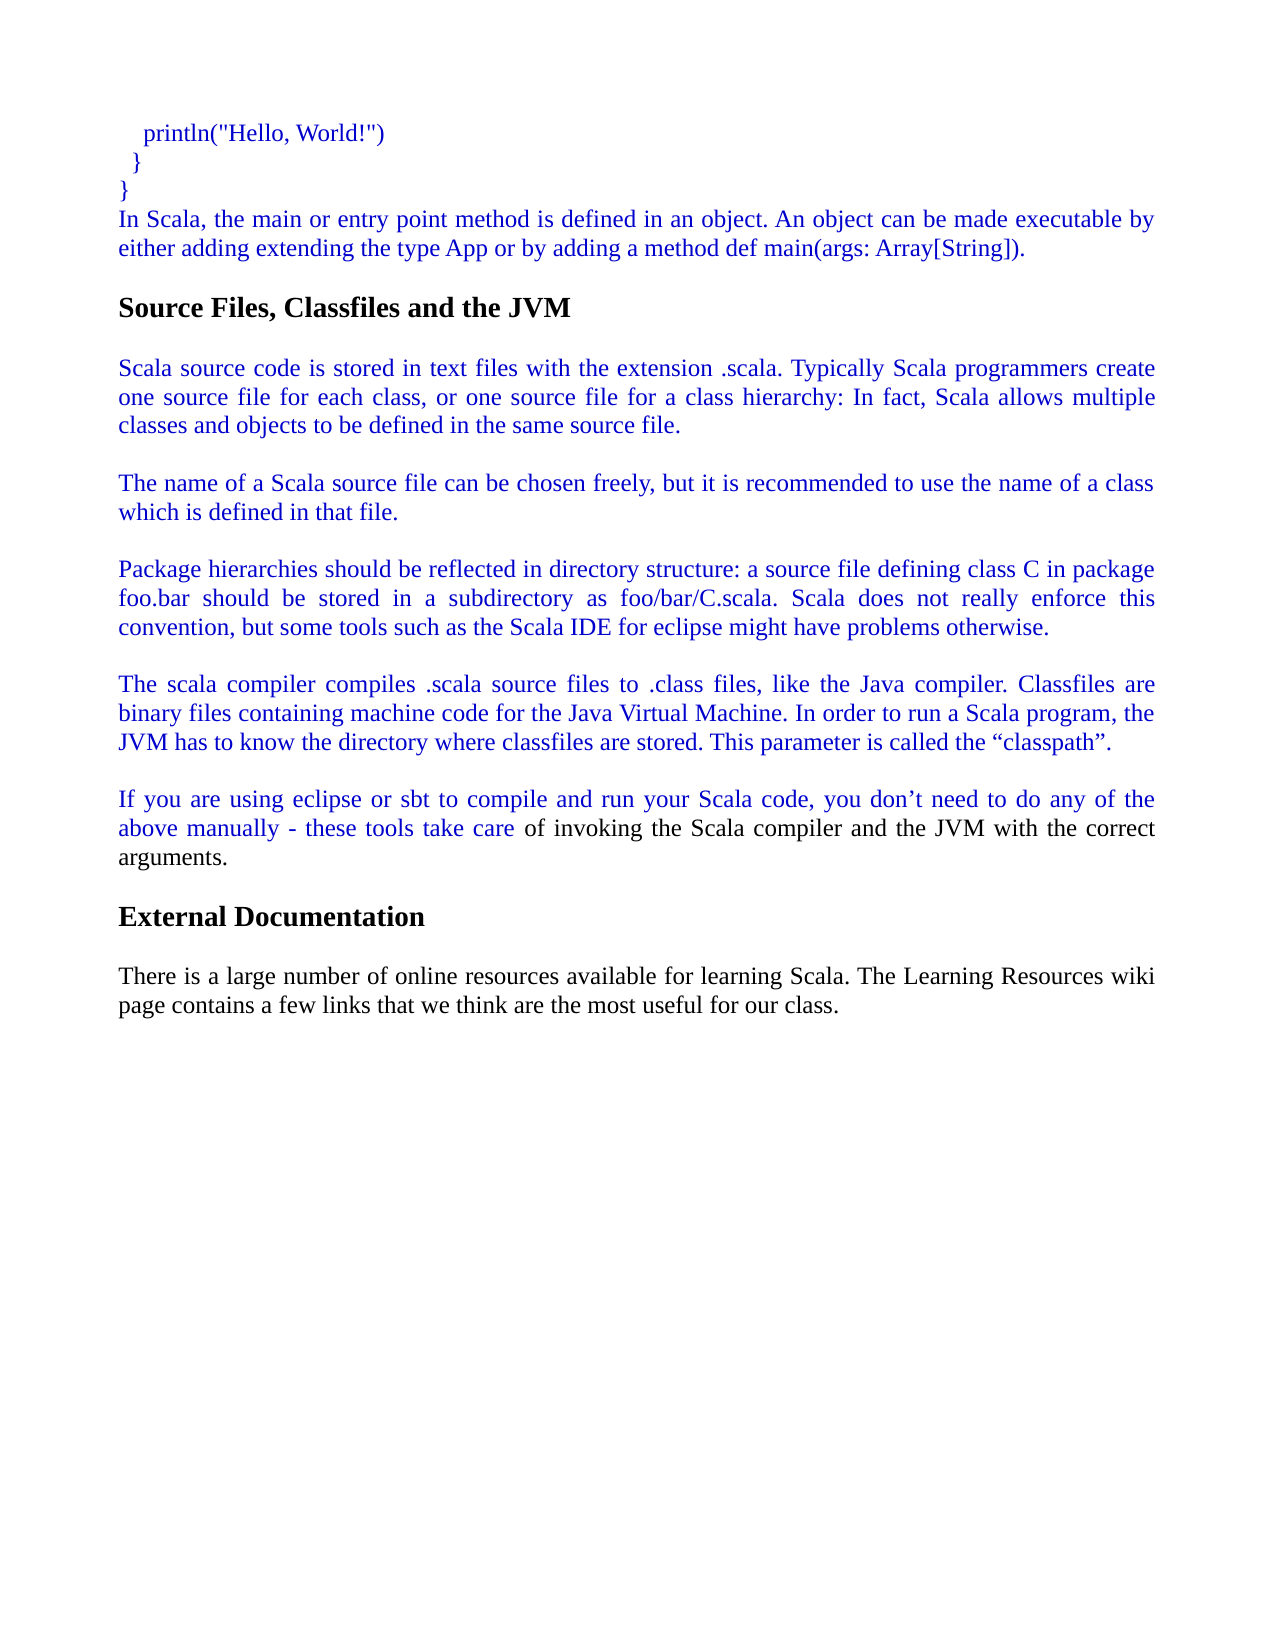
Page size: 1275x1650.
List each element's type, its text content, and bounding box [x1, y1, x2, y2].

text If you are using eclipse or sbt to compile and run your Scala code, you don’t need to do any of the above manually - these tools take care of invoking the Scala compiler and the JVM with the correct arguments. [118, 784, 1157, 870]
text } [118, 147, 1157, 176]
text println("Hello, World!") [118, 118, 1157, 147]
text Source Files, Classfiles and the JVM [118, 291, 1157, 324]
text The scala compiler compiles .scala source files to .class files, like the Java compiler. Classfiles are binary files containing machine code for the Java Virtual Machine. In order to run a Scala program, the JVM has to know the directory where classfiles are stored. This parameter is called the “classpath”. [118, 669, 1157, 755]
text There is a large number of online resources available for learning Scala. The Learning Resources wiki page contains a few links that we think are the most useful for our class. [118, 961, 1157, 1019]
text In Scala, the main or entry point method is defined in an object. An object can be made executable by either adding extending the type App or by adding a method def main(args: Array[String]). [118, 204, 1157, 262]
text External Documentation [118, 899, 1157, 933]
text Scala source code is stored in text files with the extension .scala. Typically Scala programmers create one source file for each class, or one source file for a class hierarchy: In fact, Scala allows multiple classes and objects to be defined in the same source file. [118, 353, 1157, 439]
text The name of a Scala source file can be chosen freely, but it is recommended to use the name of a class which is defined in that file. [118, 468, 1157, 525]
text } [118, 176, 1157, 204]
text Package hierarchies should be reflected in directory structure: a source file defining class C in package foo.bar should be stored in a subdirectory as foo/bar/C.scala. Scala does not really enforce this convention, but some tools such as the Scala IDE for eclipse might have problems otherwise. [118, 554, 1157, 640]
